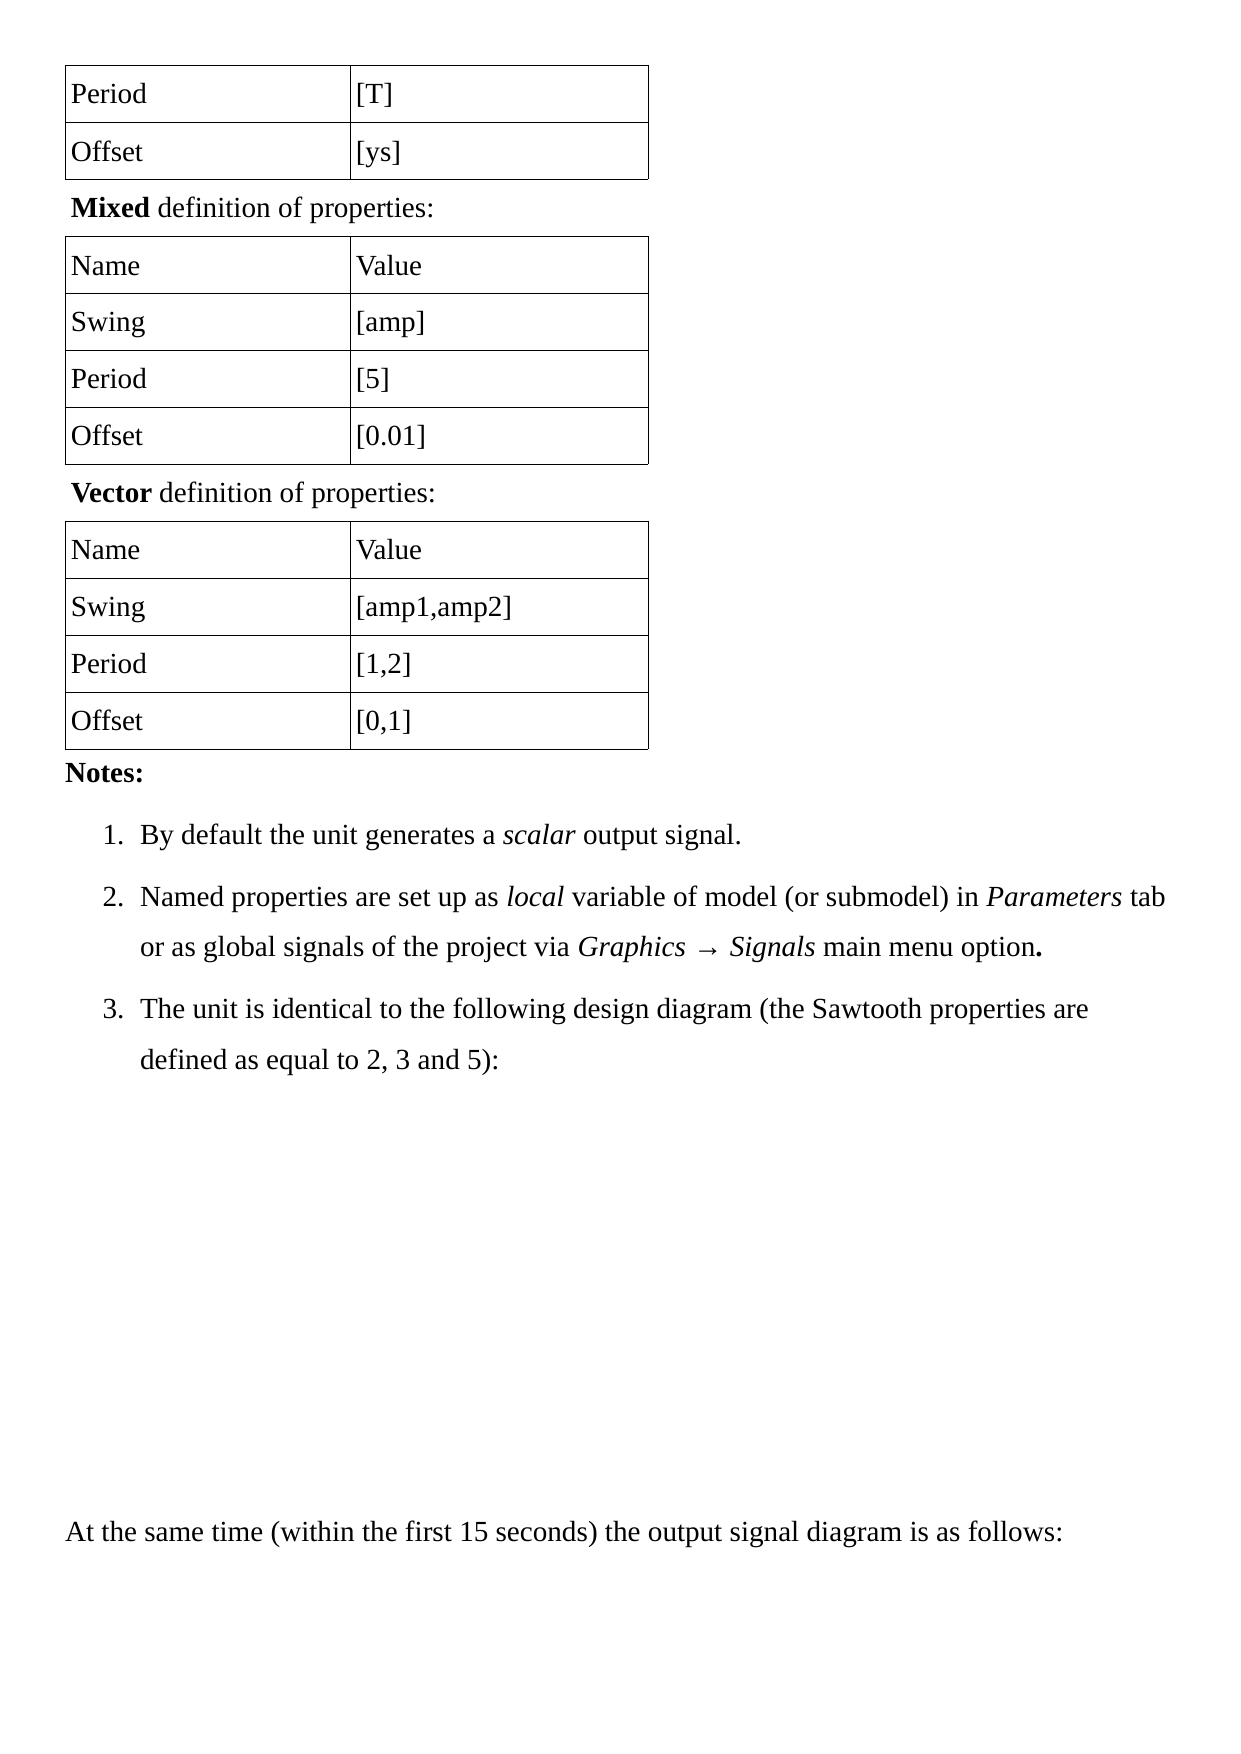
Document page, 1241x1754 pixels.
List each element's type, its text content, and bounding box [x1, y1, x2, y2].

table_cell Value [351, 237, 648, 293]
table_cell [amp] [351, 294, 648, 350]
table_cell Swing [66, 579, 350, 635]
table_cell [amp1,amp2] [351, 579, 648, 635]
table_cell Swing [66, 294, 350, 350]
table_cell Name [66, 522, 350, 578]
table_cell Period [66, 351, 350, 407]
table_cell Offset [66, 123, 350, 179]
table_cell [T] [351, 66, 648, 122]
table_cell [ys] [351, 123, 648, 179]
table_cell Offset [66, 408, 350, 464]
table_cell The unit generates a periodic linearly increasing sawtooth signal at the output: , whereare for unit properties, is for output signal,is for current simulation time given in seconds, is for fractional part. Properties: Swing –(height of the “tooth”, signal amplitude). Period – triangular pulse repetition period. Offset –, y-coordinate of the “tooth” (the sawtooth curve lowest point) base. The properties can be vectors:,and , the dimensions of which shall be the same; in this case a vector signal will be generated at the output: Examples of filling in the dialog window for unit properties: Notes: By default the unit generates a scalar output signal. Named properties are set up as local variable of model (or submodel) in Parameters tab or as global signals of the project via Graphics → Signals main menu option. The unit is identical to the following design diagram (the Sawtooth properties are defined as equal to 2, 3 and 5): At the same time (within the first 15 seconds) the output signal diagram is as follows: [59, 59, 1181, 1559]
table_cell Vector definition of properties: [65, 465, 648, 521]
table_cell Name [66, 237, 350, 293]
table_cell Mixed definition of properties: [65, 180, 648, 236]
table_cell Offset [66, 693, 350, 749]
table_cell [0.01] [351, 408, 648, 464]
table_cell Period [66, 66, 350, 122]
table_cell [5] [351, 351, 648, 407]
table_cell Value [351, 522, 648, 578]
table_cell [0,1] [351, 693, 648, 749]
table_cell [1,2] [351, 636, 648, 692]
table_cell Period [66, 636, 350, 692]
